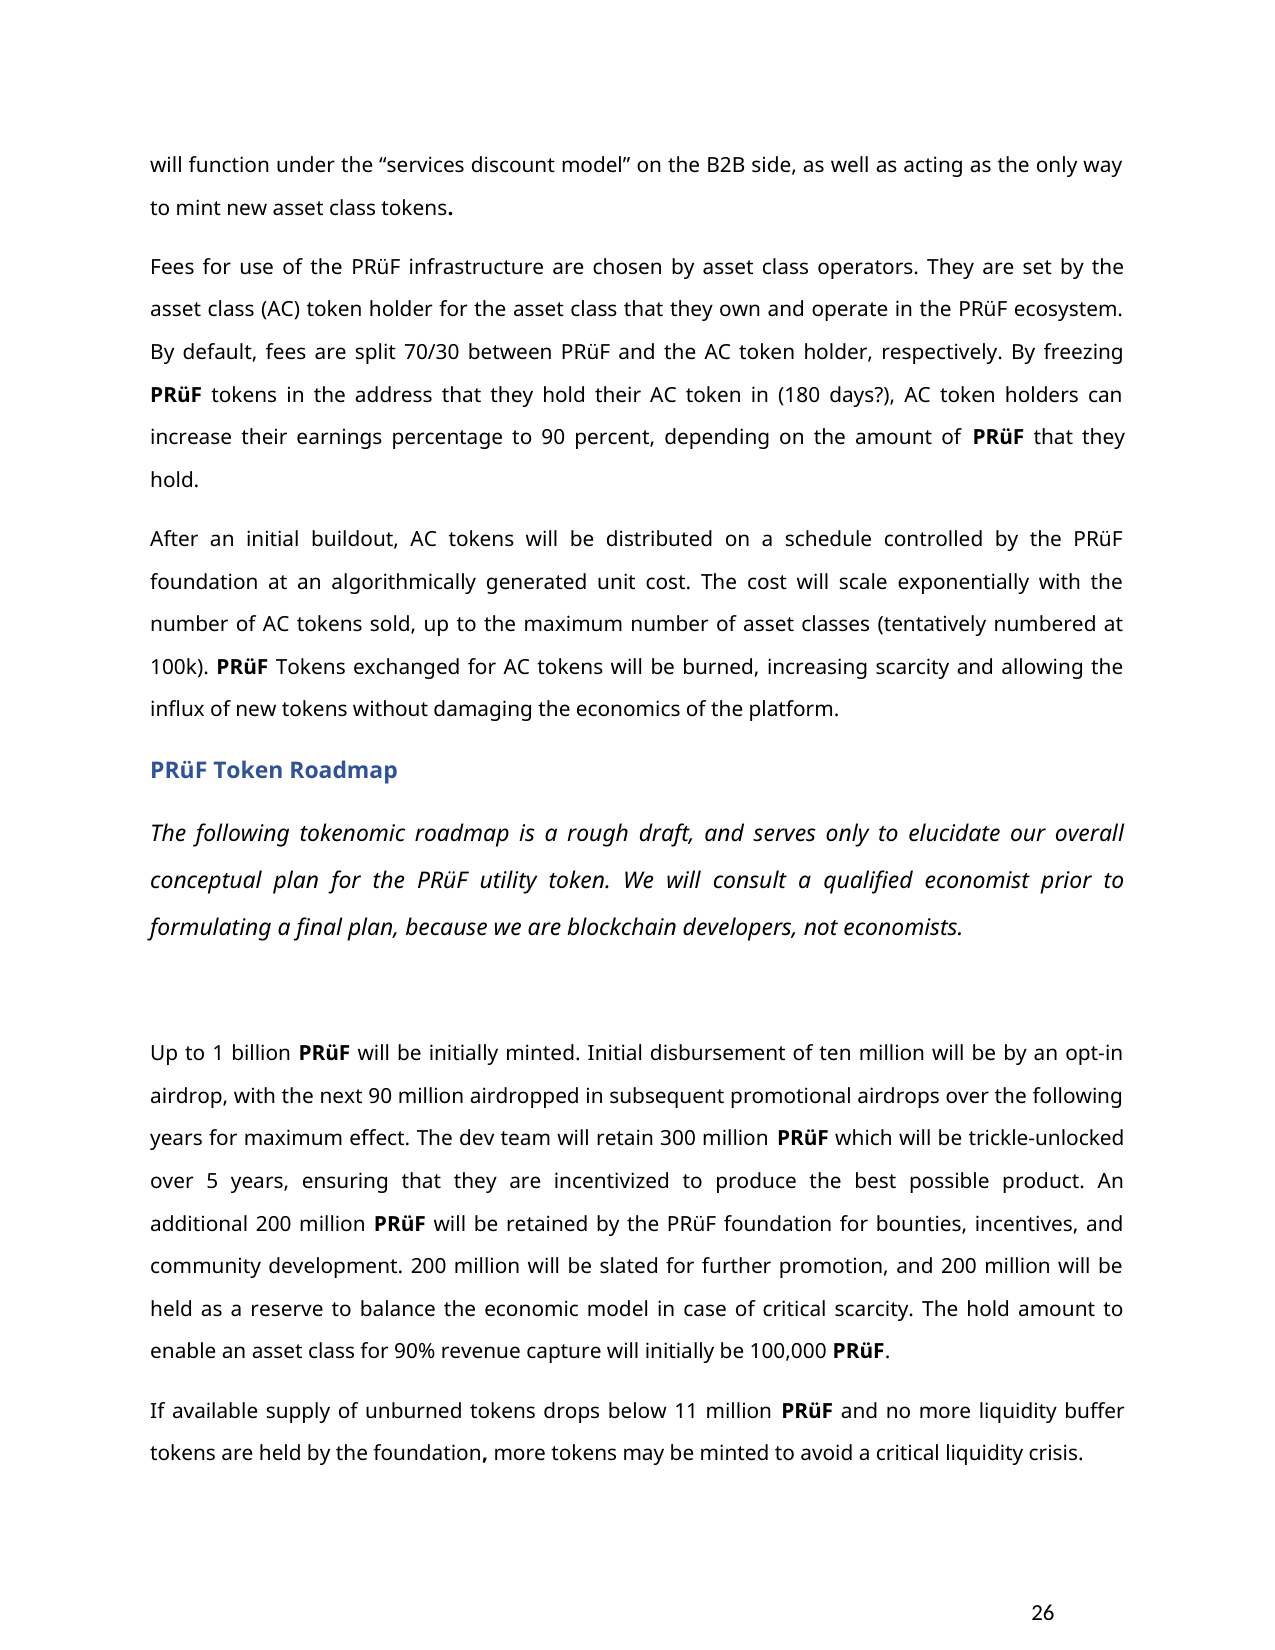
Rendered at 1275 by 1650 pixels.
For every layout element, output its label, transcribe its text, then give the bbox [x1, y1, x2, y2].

text The following tokenomic roadmap is a rough draft, and serves only to elucidate our overall conceptual plan for the PRüF utility token. We will consult a qualified economist prior to formulating a final plan, because we are blockchain developers, not economists. [150, 817, 1125, 942]
text If available supply of unburned tokens drops below 11 million PRüF and no more liquidity buffer tokens are held by the foundation, more tokens may be minted to avoid a critical liquidity crisis. [150, 1396, 1125, 1467]
text Up to 1 billion PRüF will be initially minted. Initial disbursement of ten million will be by an opt-in airdrop, with the next 90 million airdropped in subsequent promotional airdrops over the following years for maximum effect. The dev team will retain 300 million PRüF which will be trickle-unlocked over 5 years, ensuring that they are incentivized to produce the best possible product. An additional 200 million PRüF will be retained by the PRüF foundation for bounties, incentives, and community development. 200 million will be slated for further promotion, and 200 million will be held as a reserve to balance the economic model in case of critical scarcity. The hold amount to enable an asset class for 90% revenue capture will initially be 100,000 PRüF. [150, 1038, 1125, 1365]
text PRüF Token Roadmap [150, 754, 1125, 785]
text After an initial buildout, AC tokens will be distributed on a schedule controlled by the PRüF foundation at an algorithmically generated unit cost. The cost will scale exponentially with the number of AC tokens sold, up to the maximum number of asset classes (tentatively numbered at 100k). PRüF Tokens exchanged for AC tokens will be burned, increasing scarcity and allowing the influx of new tokens without damaging the economics of the platform. [150, 524, 1125, 723]
text will function under the “services discount model” on the B2B side, as well as acting as the only way to mint new asset class tokens. [150, 150, 1125, 221]
text Fees for use of the PRüF infrastructure are chosen by asset class operators. They are set by the asset class (AC) token holder for the asset class that they own and operate in the PRüF ecosystem. By default, fees are split 70/30 between PRüF and the AC token holder, respectively. By freezing PRüF tokens in the address that they hold their AC token in (180 days?), AC token holders can increase their earnings percentage to 90 percent, depending on the amount of PRüF that they hold. [150, 252, 1125, 493]
